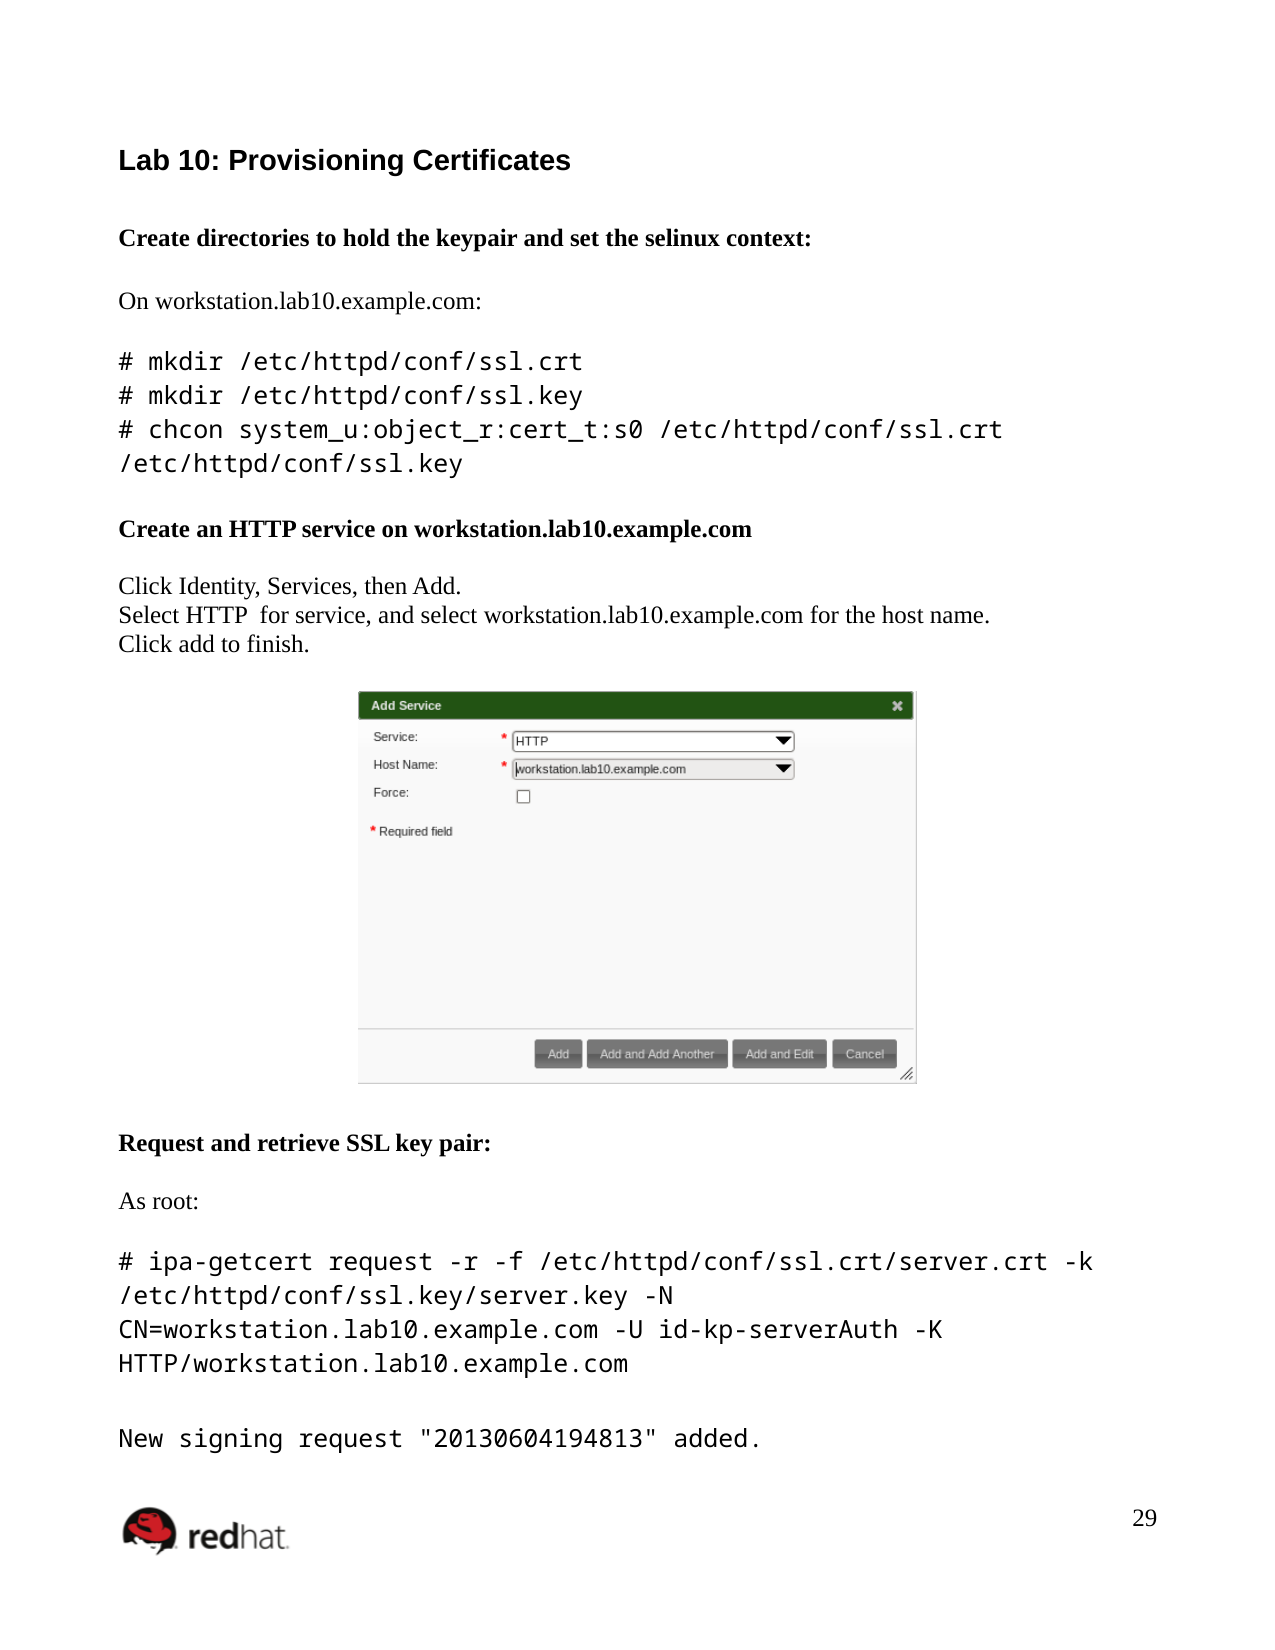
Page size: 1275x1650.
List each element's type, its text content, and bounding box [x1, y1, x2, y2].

picture [358, 691, 917, 1084]
text Request and retrieve SSL key pair: [118, 1128, 1157, 1157]
text As root: [118, 1186, 1157, 1214]
text New signing request "20130604194813" added. [118, 1421, 1157, 1455]
text Click add to finish. [118, 629, 1157, 658]
text On workstation.lab10.example.com: [118, 286, 1157, 315]
text # mkdir /etc/httpd/conf/ssl.key [118, 378, 1157, 412]
text # ipa-getcert request -r -f /etc/httpd/conf/ssl.crt/server.crt -k /etc/httpd/conf/ssl.key/server.key -N CN=workstation.lab10.example.com -U id-kp-serverAuth -K HTTP/workstation.lab10.example.com [118, 1243, 1157, 1379]
text Create directories to hold the keypair and set the selinux context: [118, 223, 1157, 252]
text # chcon system_u:object_r:cert_t:s0 /etc/httpd/conf/ssl.crt /etc/httpd/conf/ssl.key [118, 412, 1157, 480]
text # mkdir /etc/httpd/conf/ssl.crt [118, 343, 1157, 378]
picture [118, 1503, 297, 1560]
text Click Identity, Services, then Add. [118, 571, 1157, 600]
subtitle Lab 10: Provisioning Certificates [118, 143, 1157, 177]
text Select HTTP for service, and select workstation.lab10.example.com for the host name. [118, 600, 1157, 629]
text Create an HTTP service on workstation.lab10.example.com [118, 514, 1157, 543]
